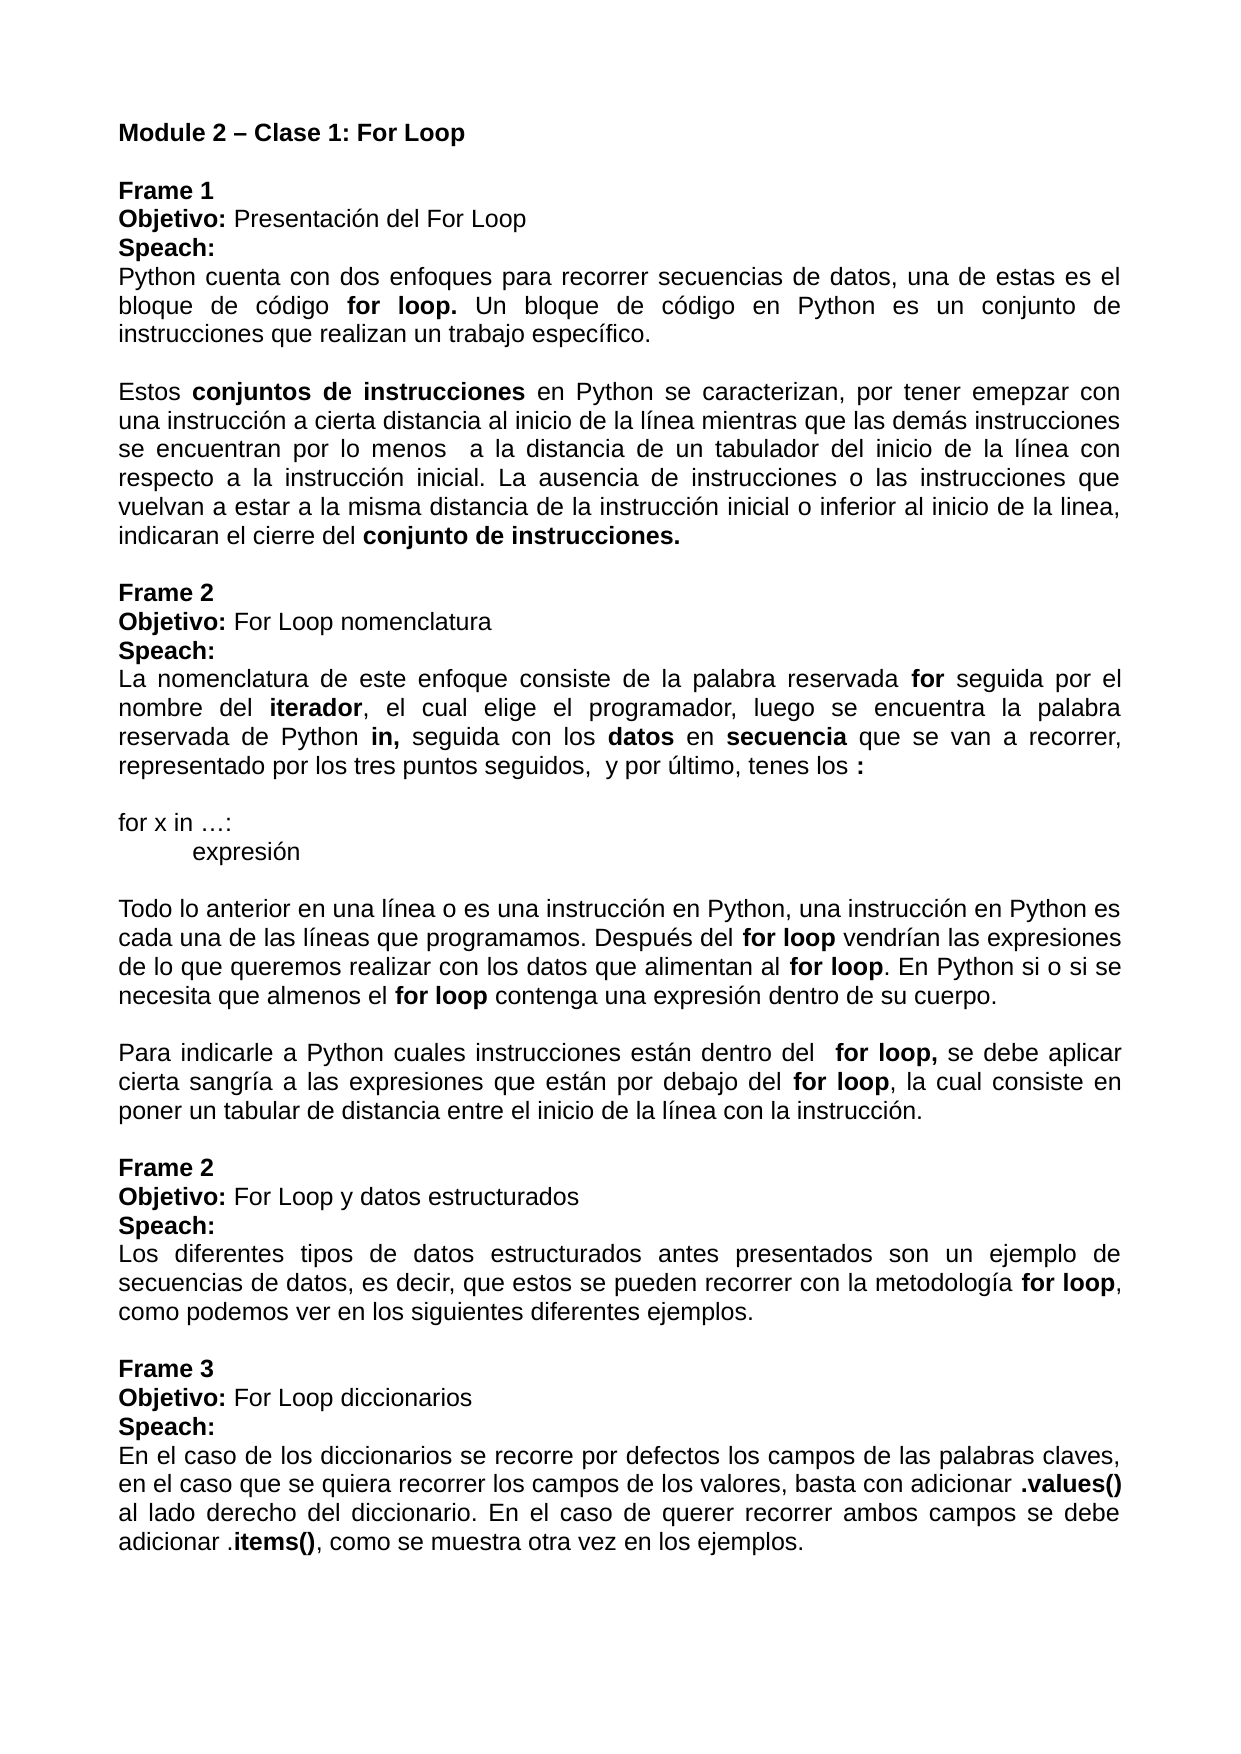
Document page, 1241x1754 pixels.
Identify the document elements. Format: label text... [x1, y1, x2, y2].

text Frame 2 [118, 578, 1122, 607]
text Para indicarle a Python cuales instrucciones están dentro del for loop, se debe aplicar cierta sangría a las expresiones que están por debajo del for loop, la cual consiste en poner un tabular de distancia entre el inicio de la línea con la instrucción. [118, 1038, 1122, 1124]
text Python cuenta con dos enfoques para recorrer secuencias de datos, una de estas es el bloque de código for loop. Un bloque de código en Python es un conjunto de instrucciones que realizan un trabajo específico. [118, 262, 1122, 348]
text Estos conjuntos de instrucciones en Python se caracterizan, por tener emepzar con una instrucción a cierta distancia al inicio de la línea mientras que las demás instrucciones se encuentran por lo menos a la distancia de un tabulador del inicio de la línea con respecto a la instrucción inicial. La ausencia de instrucciones o las instrucciones que vuelvan a estar a la misma distancia de la instrucción inicial o inferior al inicio de la linea, indicaran el cierre del conjunto de instrucciones. [118, 377, 1122, 549]
text Frame 2 [118, 1153, 1122, 1182]
text Objetivo: For Loop diccionarios [118, 1383, 1122, 1412]
text Speach: [118, 1211, 1122, 1239]
text Los diferentes tipos de datos estructurados antes presentados son un ejemplo de secuencias de datos, es decir, que estos se pueden recorrer con la metodología for loop, como podemos ver en los siguientes diferentes ejemplos. [118, 1239, 1122, 1326]
text for x in …: [118, 808, 1122, 837]
text Speach: [118, 233, 1122, 262]
text Frame 1 [118, 176, 1122, 204]
text Objetivo: For Loop y datos estructurados [118, 1182, 1122, 1211]
text Speach: [118, 636, 1122, 664]
text La nomenclatura de este enfoque consiste de la palabra reservada for seguida por el nombre del iterador, el cual elige el programador, luego se encuentra la palabra reservada de Python in, seguida con los datos en secuencia que se van a recorrer, representado por los tres puntos seguidos, y por último, tenes los : [118, 664, 1122, 779]
text expresión [118, 837, 1122, 866]
text Speach: [118, 1412, 1122, 1441]
text Objetivo: Presentación del For Loop [118, 204, 1122, 233]
text Objetivo: For Loop nomenclatura [118, 607, 1122, 636]
text Module 2 – Clase 1: For Loop [118, 118, 1122, 147]
text En el caso de los diccionarios se recorre por defectos los campos de las palabras claves, en el caso que se quiera recorrer los campos de los valores, basta con adicionar .values() al lado derecho del diccionario. En el caso de querer recorrer ambos campos se debe adicionar .items(), como se muestra otra vez en los ejemplos. [118, 1441, 1122, 1556]
text Frame 3 [118, 1354, 1122, 1383]
text Todo lo anterior en una línea o es una instrucción en Python, una instrucción en Python es cada una de las líneas que programamos. Después del for loop vendrían las expresiones de lo que queremos realizar con los datos que alimentan al for loop. En Python si o si se necesita que almenos el for loop contenga una expresión dentro de su cuerpo. [118, 894, 1122, 1009]
